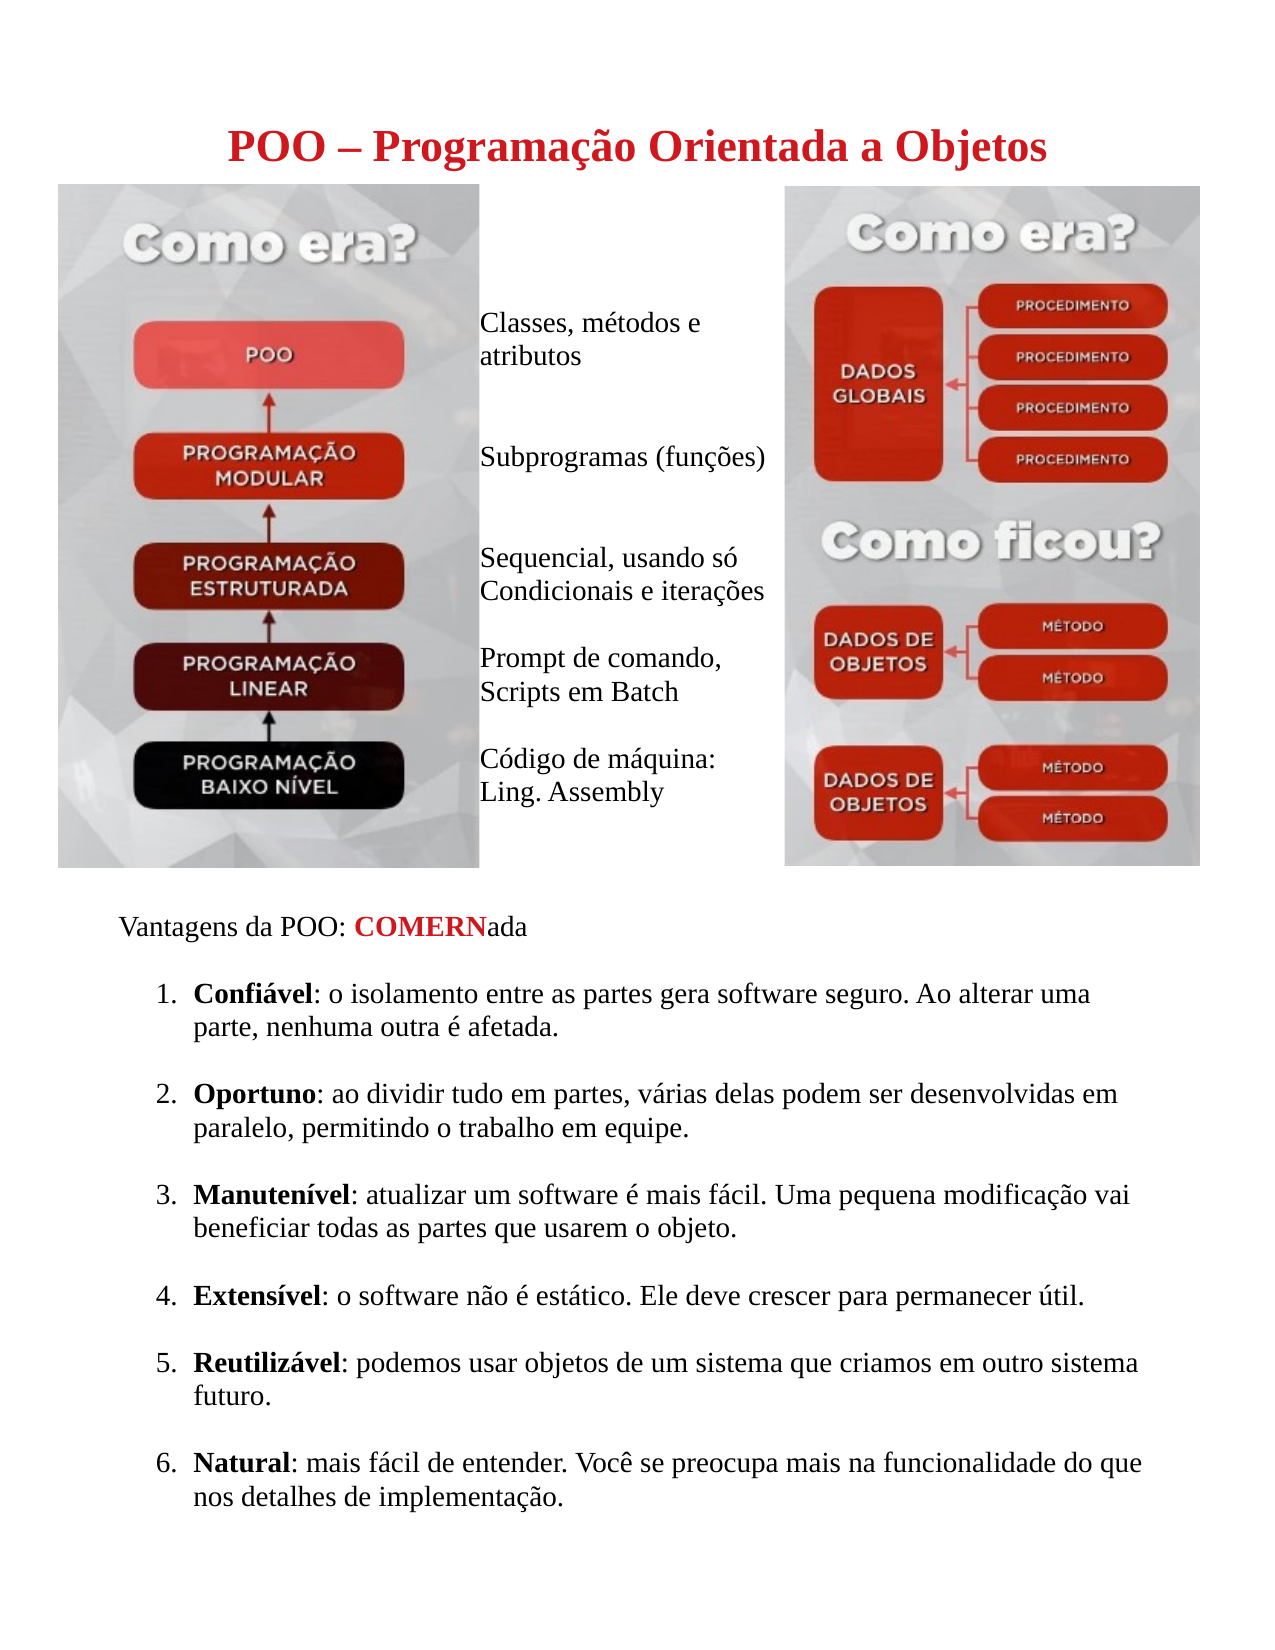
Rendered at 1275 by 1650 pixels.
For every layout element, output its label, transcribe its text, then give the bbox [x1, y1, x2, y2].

list Reutilizável: podemos usar objetos de um sistema que criamos em outro sistema futuro. [156, 1345, 1157, 1445]
text Scripts em Batch [480, 674, 784, 707]
list Confiável: o isolamento entre as partes gera software seguro. Ao alterar uma parte, nenhuma outra é afetada. [156, 976, 1157, 1043]
list Manutenível: atualizar um software é mais fácil. Uma pequena modificação vai beneficiar todas as partes que usarem o objeto. [156, 1177, 1157, 1278]
picture [784, 186, 1200, 866]
picture [58, 184, 480, 868]
text Prompt de comando, [480, 640, 784, 674]
text Classes, métodos e atributos [480, 305, 784, 372]
text Vantagens da POO: COMERNada [118, 909, 1157, 942]
text Sequencial, usando só [480, 540, 784, 573]
list Extensível: o software não é estático. Ele deve crescer para permanecer útil. [156, 1278, 1157, 1345]
text Subprogramas (funções) [480, 439, 784, 473]
text Condicionais e iterações [480, 573, 784, 607]
text Ling. Assembly [480, 774, 784, 808]
list Oportuno: ao dividir tudo em partes, várias delas podem ser desenvolvidas em paralelo, permitindo o trabalho em equipe. [156, 1076, 1157, 1177]
text POO – Programação Orientada a Objetos [118, 118, 1157, 171]
list Natural: mais fácil de entender. Você se preocupa mais na funcionalidade do que nos detalhes de implementação. [156, 1445, 1157, 1512]
text Código de máquina: [480, 741, 784, 774]
